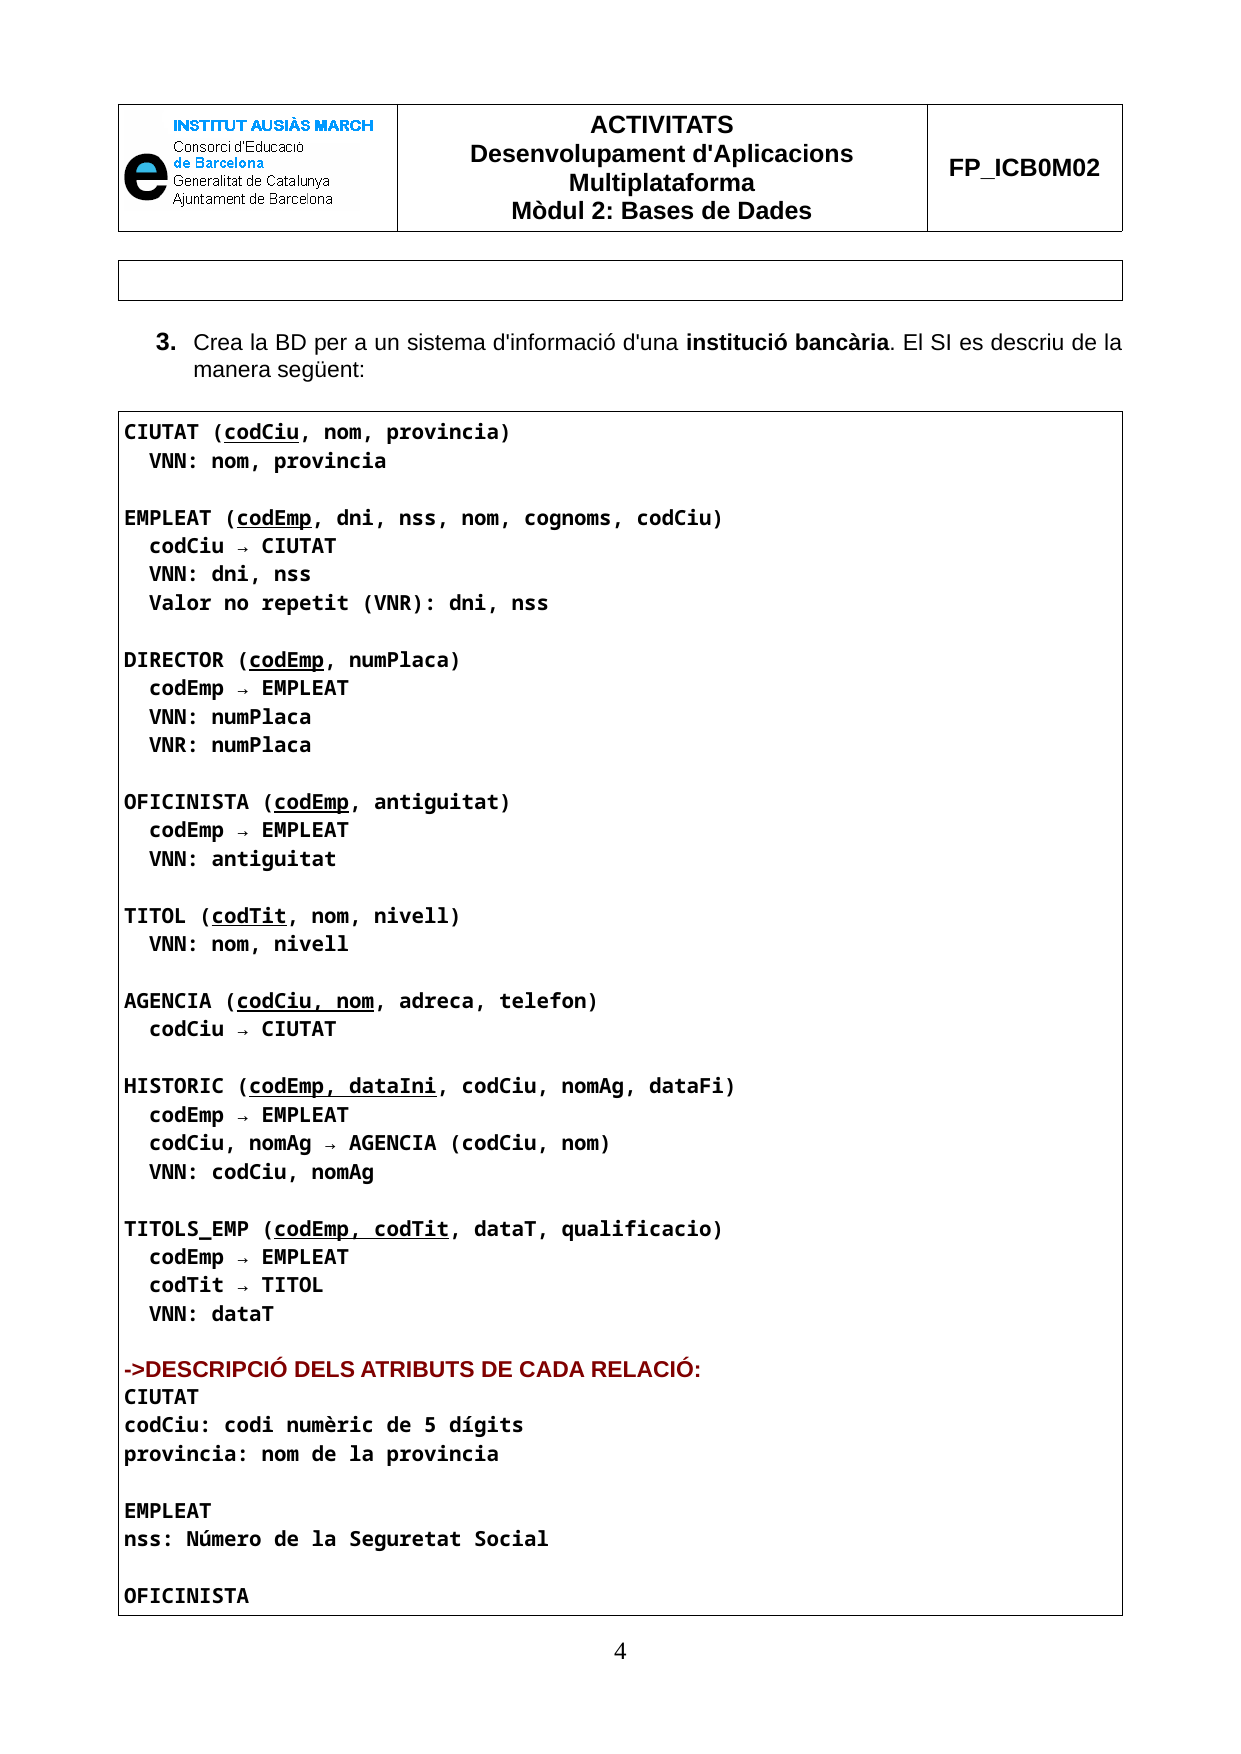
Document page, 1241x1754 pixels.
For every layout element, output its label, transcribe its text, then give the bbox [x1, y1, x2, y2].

table_header [119, 261, 1122, 300]
table_header CIUTAT (codCiu, nom, provincia) VNN: nom, provincia EMPLEAT (codEmp, dni, nss, nom, cognoms, codCiu) codCiu → CIUTAT VNN: dni, nss Valor no repetit (VNR): dni, nss DIRECTOR (codEmp, numPlaca) codEmp → EMPLEAT VNN: numPlaca VNR: numPlaca OFICINISTA (codEmp, antiguitat) codEmp → EMPLEAT VNN: antiguitat TITOL (codTit, nom, nivell) VNN: nom, nivell AGENCIA (codCiu, nom, adreca, telefon) codCiu → CIUTAT HISTORIC (codEmp, dataIni, codCiu, nomAg, dataFi) codEmp → EMPLEAT codCiu, nomAg → AGENCIA (codCiu, nom) VNN: codCiu, nomAg TITOLS_EMP (codEmp, codTit, dataT, qualificacio) codEmp → EMPLEAT codTit → TITOL VNN: dataT ->DESCRIPCIÓ DELS ATRIBUTS DE CADA RELACIÓ: CIUTAT codCiu: codi numèric de 5 dígits provincia: nom de la provincia EMPLEAT nss: Número de la Seguretat Social OFICINISTA [119, 412, 1122, 1615]
list Crea la BD per a un sistema d'informació d'una institució bancària. El SI es descriu de la manera següent: [156, 327, 1122, 382]
